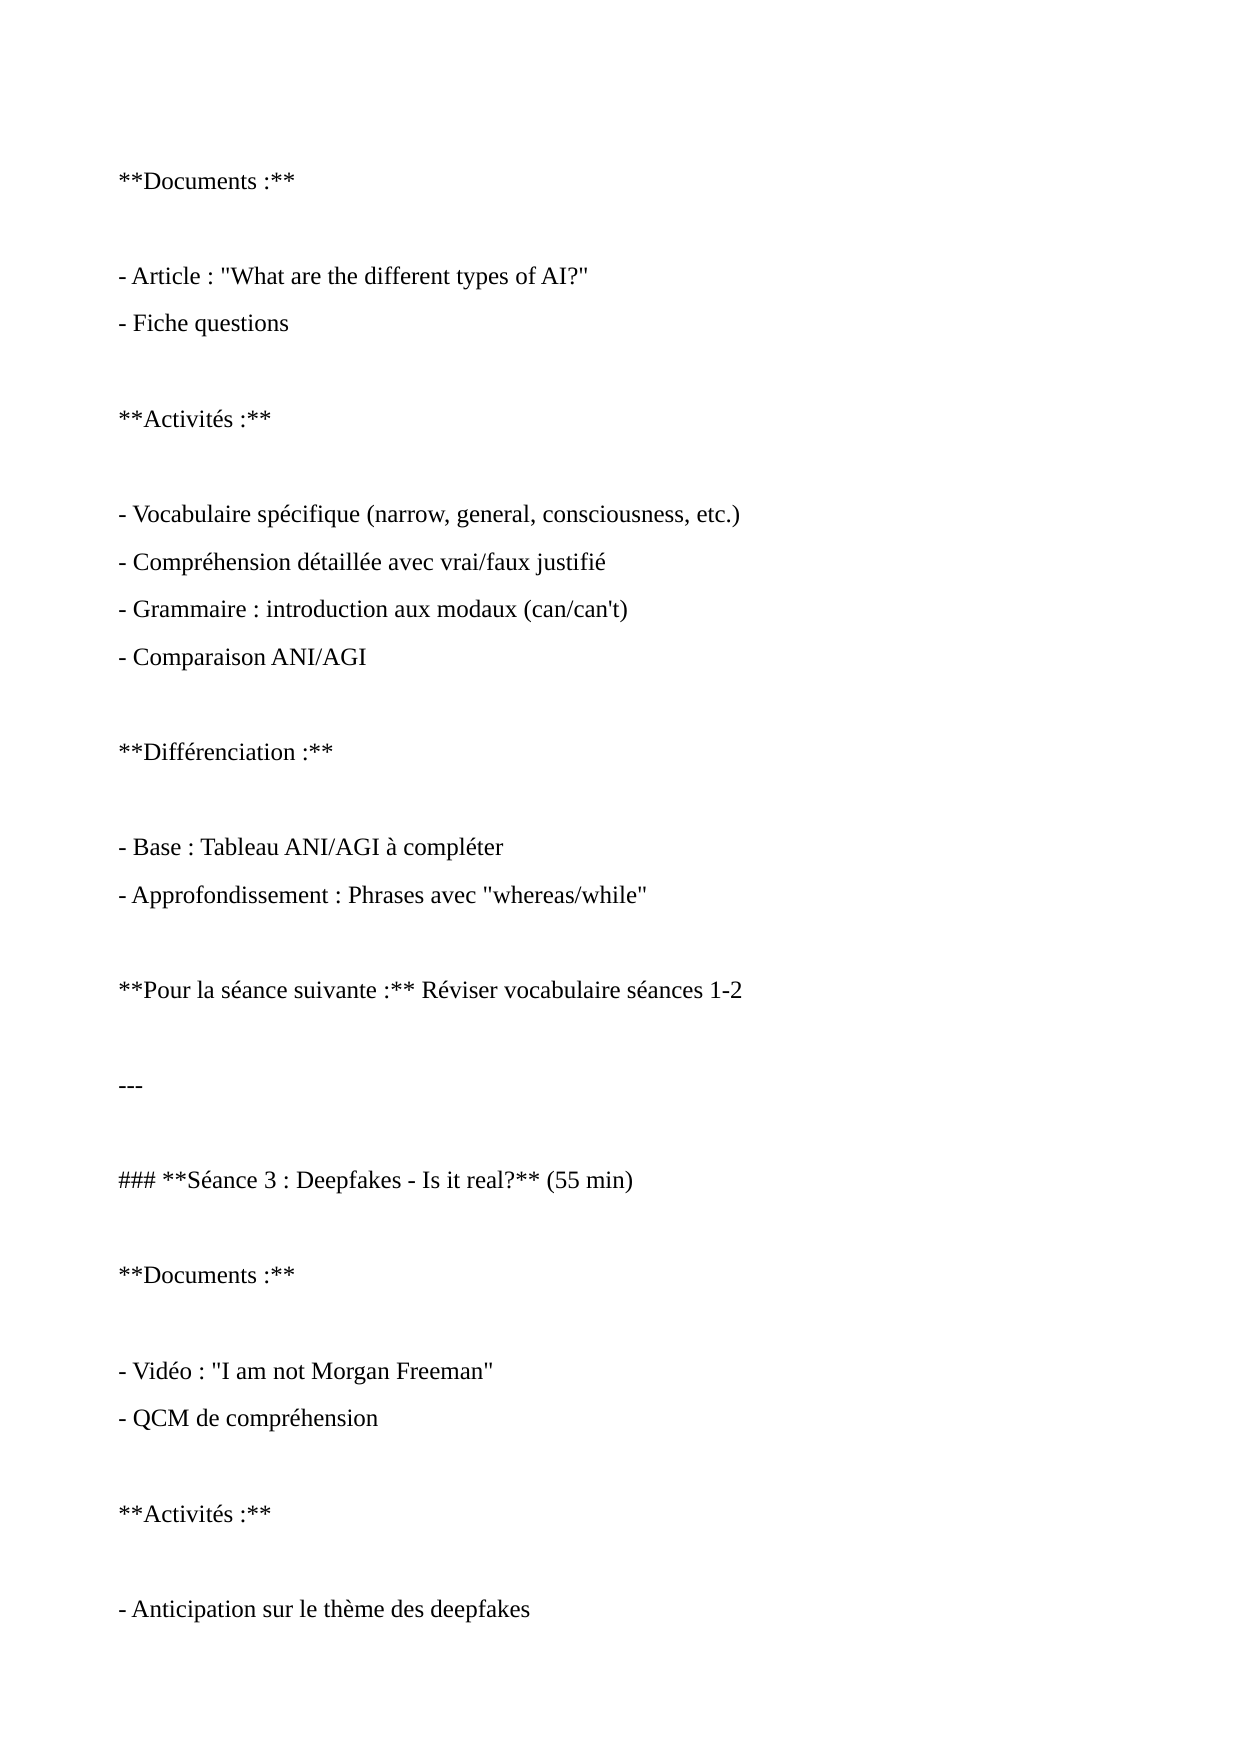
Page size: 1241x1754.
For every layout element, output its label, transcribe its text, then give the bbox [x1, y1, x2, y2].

text - Approfondissement : Phrases avec "whereas/while" [118, 880, 1122, 908]
text - Comparaison ANI/AGI [118, 642, 1122, 671]
text - Grammaire : introduction aux modaux (can/can't) [118, 594, 1122, 623]
text **Activités :** [118, 1499, 1122, 1527]
text - QCM de compréhension [118, 1403, 1122, 1432]
text - Compréhension détaillée avec vrai/faux justifié [118, 547, 1122, 575]
text ### **Séance 3 : Deepfakes - Is it real?** (55 min) [118, 1165, 1122, 1194]
text **Activités :** [118, 404, 1122, 432]
text **Documents :** [118, 166, 1122, 194]
text - Article : "What are the different types of AI?" [118, 261, 1122, 290]
text - Anticipation sur le thème des deepfakes [118, 1594, 1122, 1623]
text - Vocabulaire spécifique (narrow, general, consciousness, etc.) [118, 499, 1122, 528]
text --- [118, 1070, 1122, 1099]
text - Fiche questions [118, 308, 1122, 337]
text **Différenciation :** [118, 737, 1122, 766]
text - Vidéo : "I am not Morgan Freeman" [118, 1356, 1122, 1384]
text **Documents :** [118, 1261, 1122, 1289]
text - Base : Tableau ANI/AGI à compléter [118, 832, 1122, 861]
text **Pour la séance suivante :** Réviser vocabulaire séances 1-2 [118, 975, 1122, 1004]
